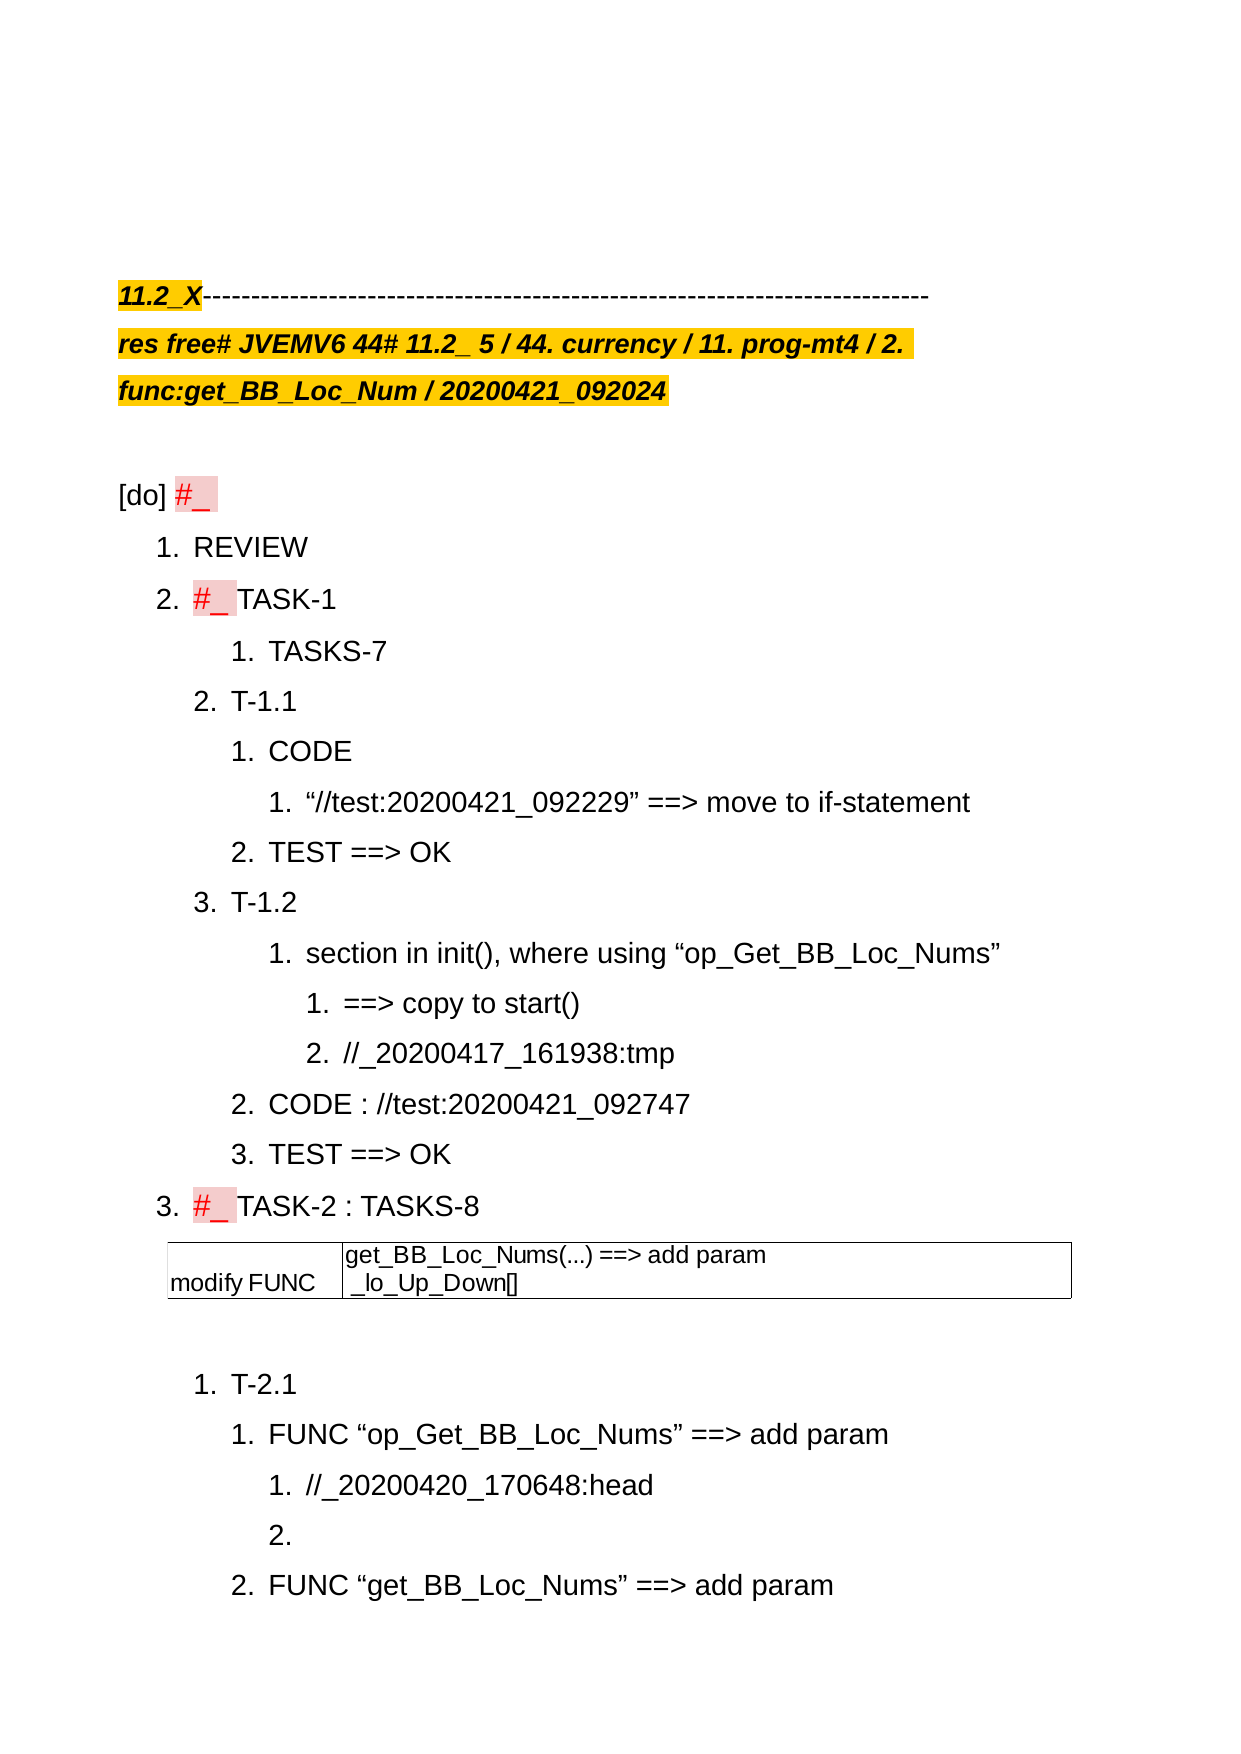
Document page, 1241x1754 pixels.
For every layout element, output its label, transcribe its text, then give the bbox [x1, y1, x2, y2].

list FUNC “op_Get_BB_Loc_Nums” ==> add param [231, 1417, 1122, 1451]
list T-1.1 [193, 684, 1122, 718]
text 11.2_X--------------------------------------------------------------------------- [118, 278, 1122, 311]
list REVIEW [156, 530, 1122, 563]
list TEST ==> OK [231, 835, 1122, 869]
list section in init(), where using “op_Get_BB_Loc_Nums” [268, 936, 1122, 969]
list //_20200417_161938:tmp [306, 1036, 1122, 1070]
list “//test:20200421_092229” ==> move to if-statement [268, 785, 1122, 818]
list FUNC “get_BB_Loc_Nums” ==> add param [231, 1568, 1122, 1602]
text res free# JVEMV6 44# 11.2_ 5 / 44. currency / 11. prog-mt4 / 2. func:get_BB_Loc_Num / 20200421_092024 [118, 328, 1122, 406]
list CODE : //test:20200421_092747 [231, 1087, 1122, 1120]
list ==> copy to start() [306, 986, 1122, 1019]
list T-1.2 [193, 885, 1122, 919]
text [do] #_ [118, 476, 1122, 512]
list TASKS-7 [231, 634, 1122, 667]
list CODE [231, 734, 1122, 768]
list #_ TASK-2 : TASKS-8 [156, 1187, 1122, 1223]
list //_20200420_170648:head [268, 1468, 1122, 1501]
list #_ TASK-1 [156, 580, 1122, 616]
list T-2.1 [193, 1367, 1122, 1401]
list TEST ==> OK [231, 1137, 1122, 1171]
